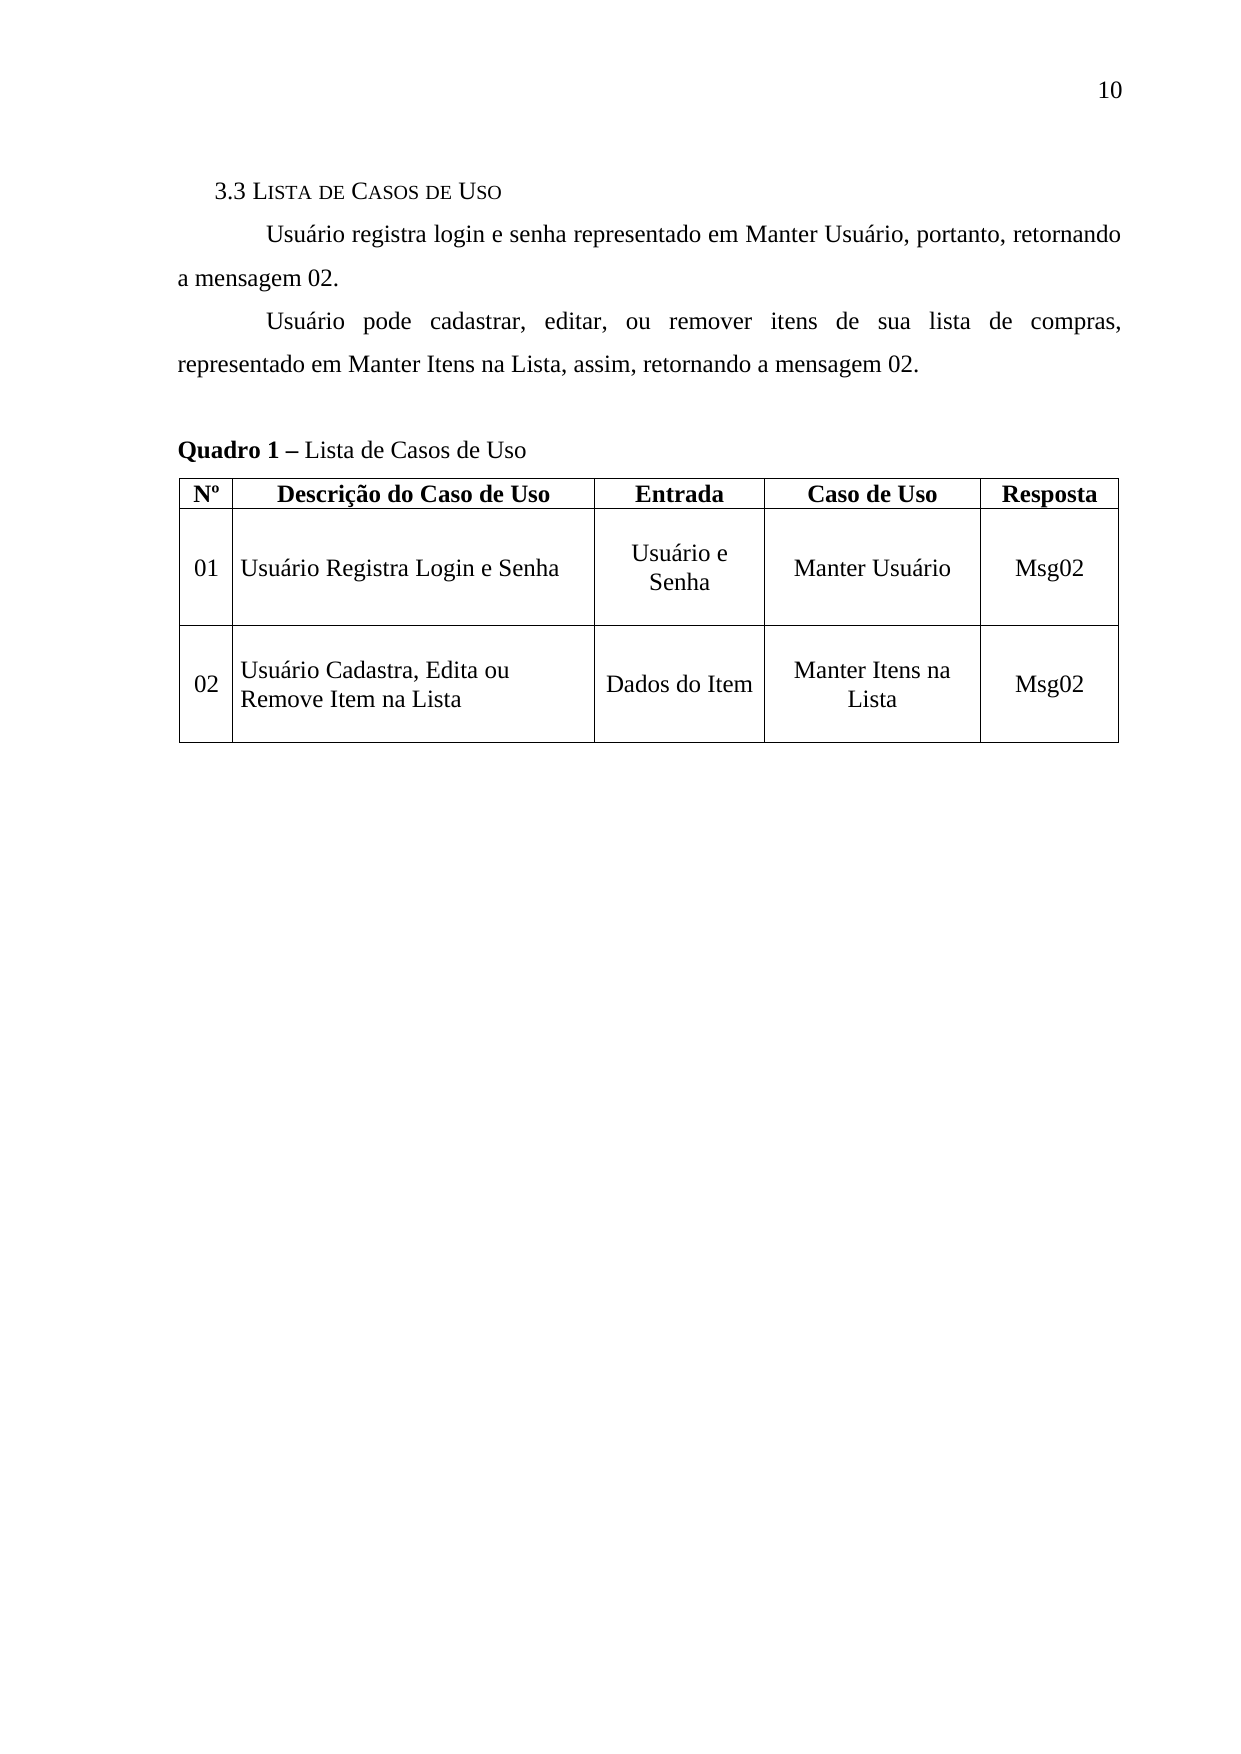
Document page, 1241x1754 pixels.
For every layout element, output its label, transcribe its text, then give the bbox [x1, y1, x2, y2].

subtitle Lista de Casos de Uso [214, 176, 1122, 205]
text Usuário registra login e senha representado em Manter Usuário, portanto, retornando a mensagem 02. [177, 219, 1122, 291]
table_cell 02 [180, 626, 232, 742]
table_cell Usuário e Senha [595, 509, 764, 625]
table_cell Msg02 [981, 509, 1118, 625]
table_cell Dados do Item [595, 626, 764, 742]
table_header Resposta [981, 479, 1118, 508]
text Quadro 1 – Lista de Casos de Uso [177, 435, 1122, 464]
table_cell Usuário Registra Login e Senha [233, 509, 594, 625]
table_cell Manter Usuário [765, 509, 980, 625]
table_cell Manter Itens na Lista [765, 626, 980, 742]
table_header Entrada [595, 479, 764, 508]
text Usuário pode cadastrar, editar, ou remover itens de sua lista de compras, representado em Manter Itens na Lista, assim, retornando a mensagem 02. [177, 306, 1122, 378]
table_header Nº [180, 479, 232, 508]
table_cell 01 [180, 509, 232, 625]
table_header Caso de Uso [765, 479, 980, 508]
table_cell Msg02 [981, 626, 1118, 742]
table_header Descrição do Caso de Uso [233, 479, 594, 508]
table_cell Usuário Cadastra, Edita ou Remove Item na Lista [233, 626, 594, 742]
